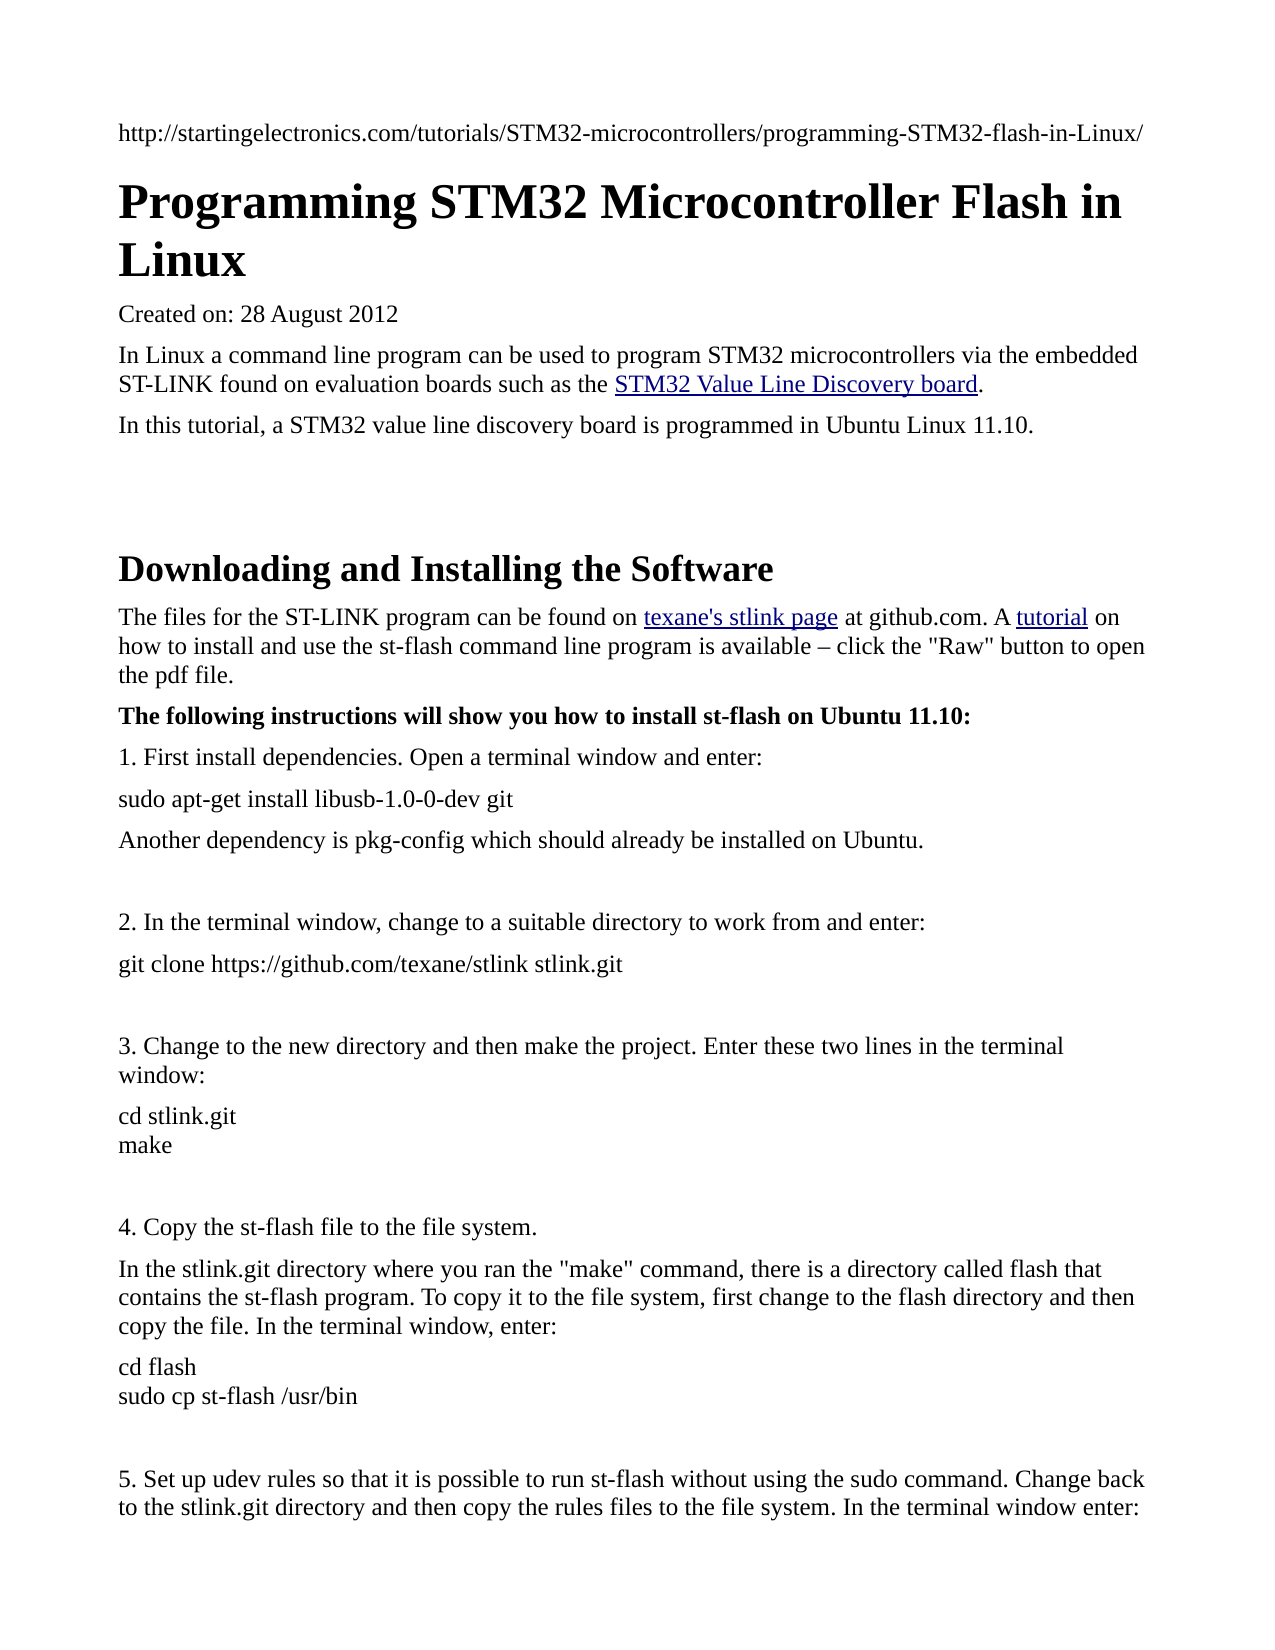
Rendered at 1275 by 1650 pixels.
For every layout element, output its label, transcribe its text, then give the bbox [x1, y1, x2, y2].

text In this tutorial, a STM32 value line discovery board is programmed in Ubuntu Linux 11.10. [118, 411, 1157, 439]
text cd flash sudo cp st-flash /usr/bin [118, 1352, 1157, 1410]
text 1. First install dependencies. Open a terminal window and enter: [118, 742, 1157, 771]
text sudo apt-get install libusb-1.0-0-dev git [118, 784, 1157, 812]
text git clone https://github.com/texane/stlink stlink.git [118, 949, 1157, 977]
text http://startingelectronics.com/tutorials/STM32-microcontrollers/programming-STM32-flash-in-Linux/ [118, 118, 1157, 147]
text In Linux a command line program can be used to program STM32 microcontrollers via the embedded ST-LINK found on evaluation boards such as the STM32 Value Line Discovery board. [118, 341, 1157, 398]
text cd stlink.git make [118, 1101, 1157, 1159]
text In the stlink.git directory where you ran the "make" command, there is a directory called flash that contains the st-flash program. To copy it to the file system, first change to the flash directory and then copy the file. In the terminal window, enter: [118, 1254, 1157, 1340]
subtitle Downloading and Installing the Software [118, 547, 1157, 590]
text 2. In the terminal window, change to a suitable directory to work from and enter: [118, 907, 1157, 936]
text The following instructions will show you how to install st-flash on Ubuntu 11.10: [118, 701, 1157, 730]
text 4. Copy the st-flash file to the file system. [118, 1212, 1157, 1241]
text Another dependency is pkg-config which should already be installed on Ubuntu. [118, 825, 1157, 854]
text Created on: 28 August 2012 [118, 299, 1157, 328]
text 5. Set up udev rules so that it is possible to run st-flash without using the sudo command. Change back to the stlink.git directory and then copy the rules files to the file system. In the terminal window enter: [118, 1464, 1157, 1521]
text The files for the ST-LINK program can be found on texane's stlink page at github.com. A tutorial on how to install and use the st-flash command line program is available – click the "Raw" button to open the pdf file. [118, 602, 1157, 689]
text 3. Change to the new directory and then make the project. Enter these two lines in the terminal window: [118, 1031, 1157, 1089]
subtitle Programming STM32 Microcontroller Flash in Linux [118, 172, 1157, 287]
